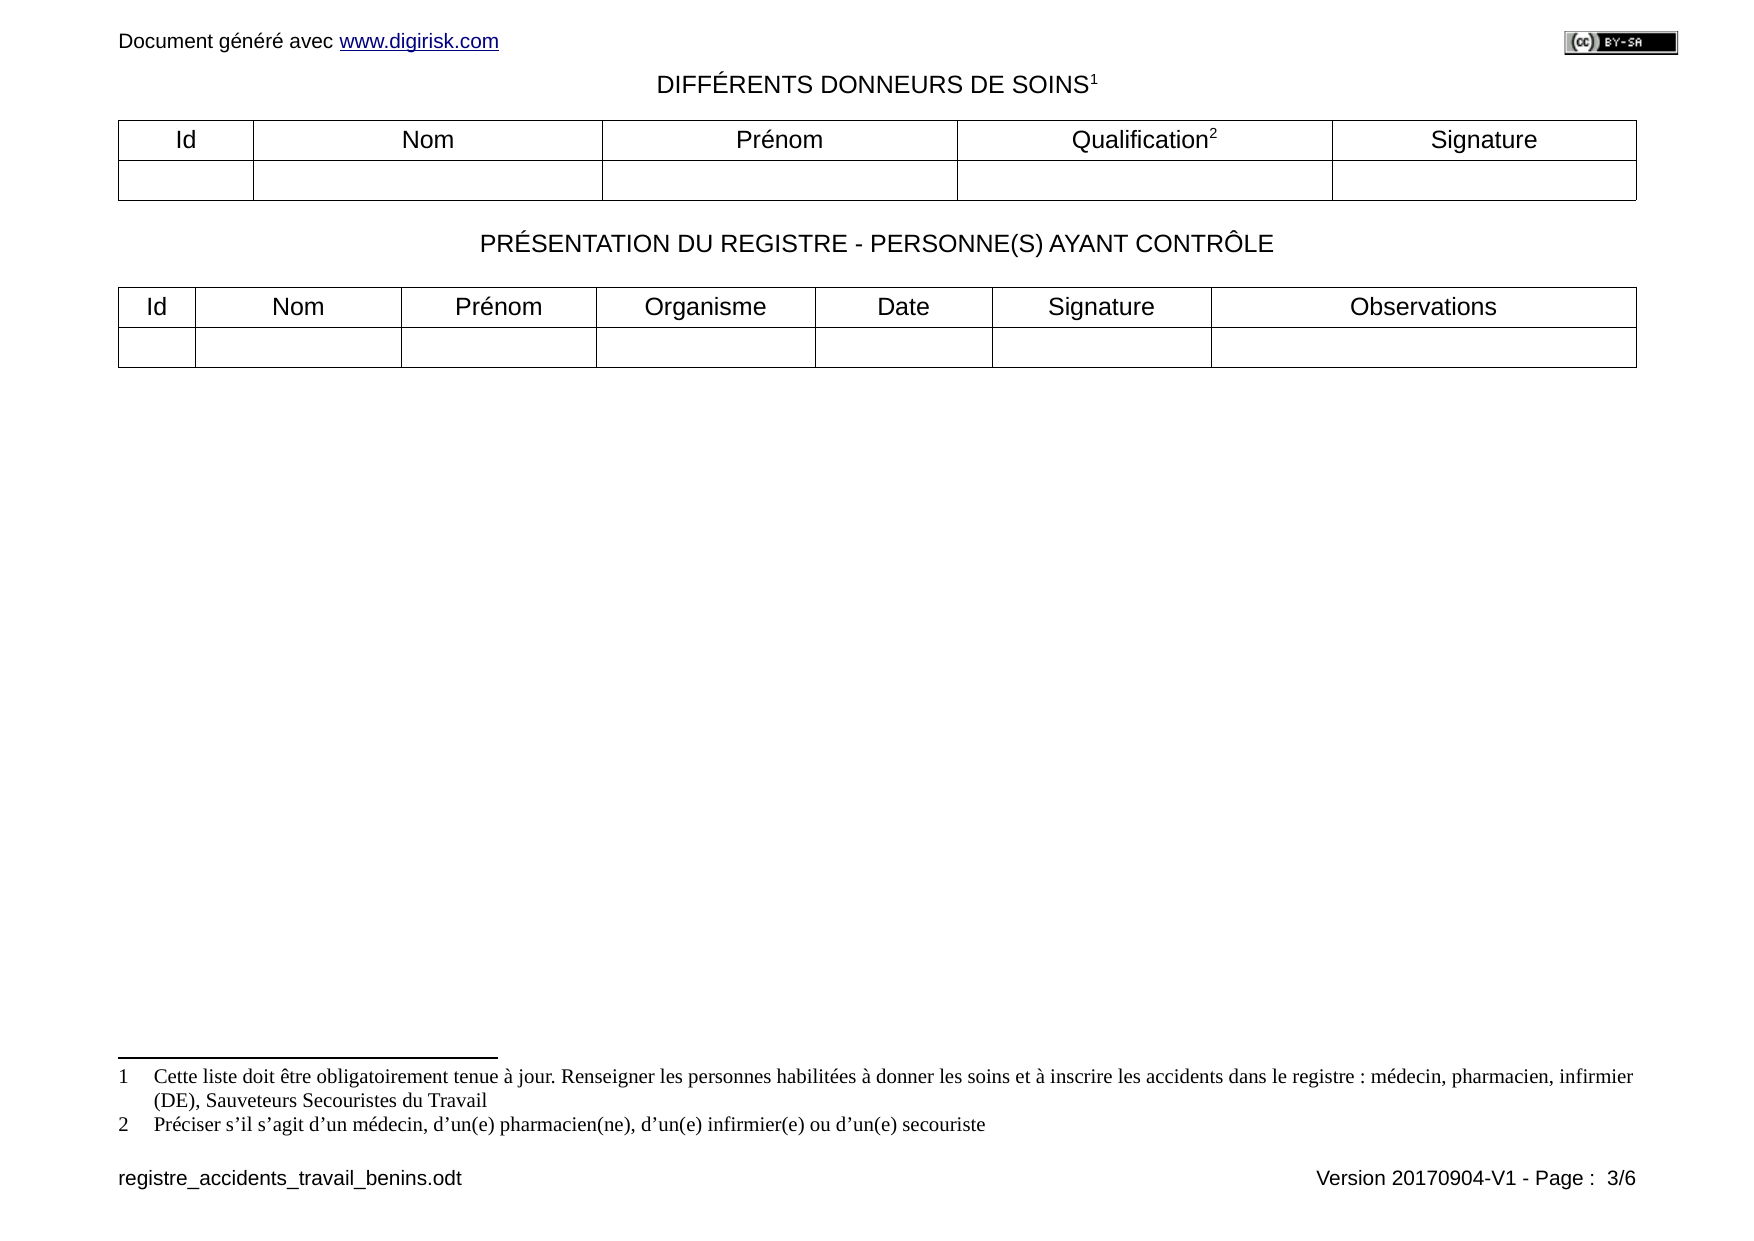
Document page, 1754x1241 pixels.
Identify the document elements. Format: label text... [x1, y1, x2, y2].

table_cell [1333, 161, 1636, 200]
table_header Nom [196, 288, 401, 327]
text Cette liste doit être obligatoirement tenue à jour. Renseigner les personnes habilitées à donner les soins et à inscrire les accidents dans le registre : médecin, pharmacien, infirmier (DE), Sauveteurs Secouristes du Travail [118, 1064, 1636, 1112]
table_cell [993, 328, 1211, 367]
table_cell [603, 161, 957, 200]
table_header Organisme [597, 288, 815, 327]
table_cell [119, 328, 195, 367]
text DIFFÉRENTS DONNEURS DE SOINS [118, 71, 1636, 99]
table_header Prénom [603, 121, 957, 160]
table_cell [816, 328, 992, 367]
table_header Id [119, 121, 253, 160]
text PRÉSENTATION DU REGISTRE - PERSONNE(S) AYANT CONTRÔLE [118, 229, 1636, 258]
table_cell [196, 328, 401, 367]
table_header Signature [993, 288, 1211, 327]
table_header Id [119, 288, 195, 327]
picture [1564, 31, 1679, 55]
table_cell [597, 328, 815, 367]
table_cell [254, 161, 602, 200]
table_header Date [816, 288, 992, 327]
table_header Prénom [402, 288, 596, 327]
table_cell [958, 161, 1332, 200]
table_cell [402, 328, 596, 367]
table_cell [119, 161, 253, 200]
table_header Nom [254, 121, 602, 160]
table_header Qualification [958, 121, 1332, 160]
table_header Signature [1333, 121, 1636, 160]
table_header Observations [1212, 288, 1636, 327]
table_cell [1212, 328, 1636, 367]
